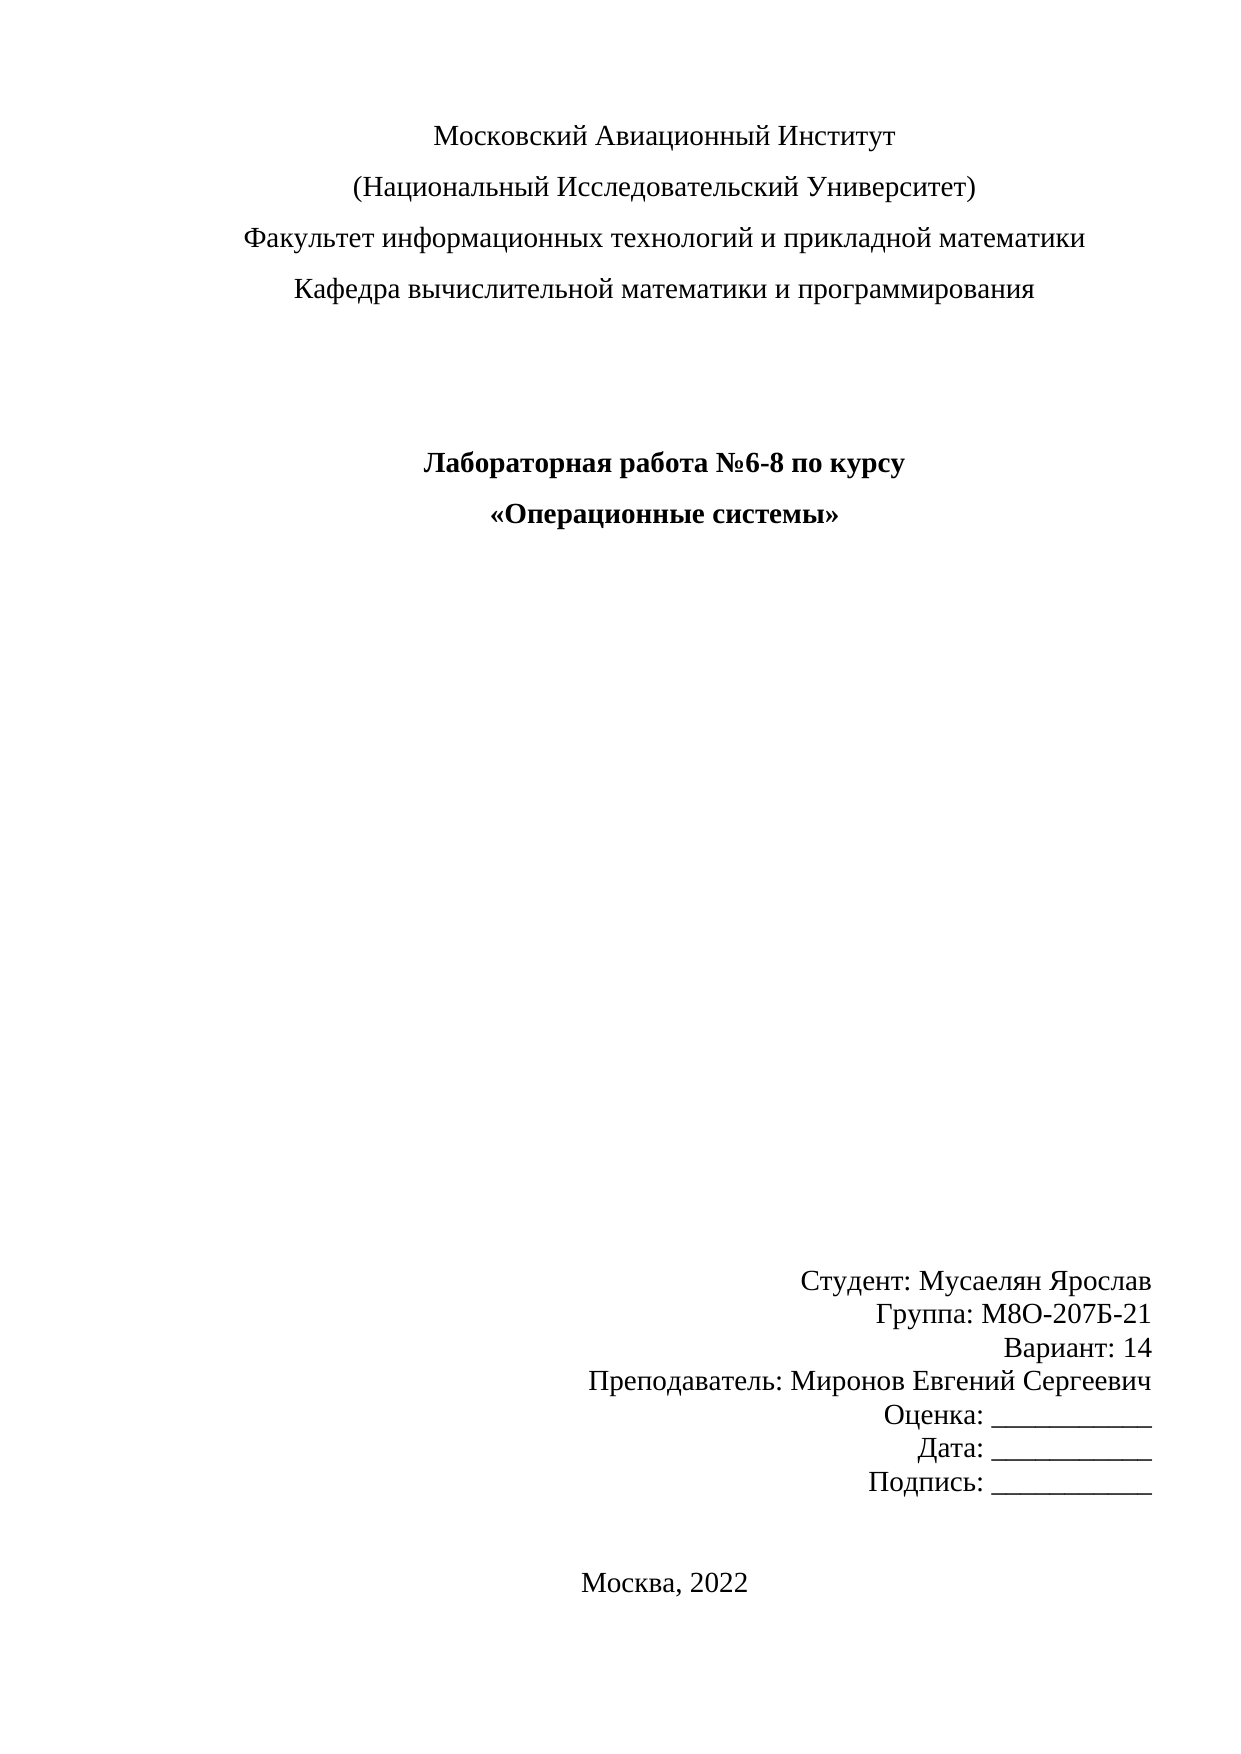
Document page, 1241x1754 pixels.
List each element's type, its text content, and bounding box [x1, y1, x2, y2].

text «Операционные системы» [177, 496, 1152, 529]
text Студент: Мусаелян Ярослав [177, 1263, 1152, 1296]
text Вариант: 14 [767, 1330, 1152, 1363]
text Московский Авиационный Институт [177, 118, 1152, 152]
text Лабораторная работа №6-8 по курсу [177, 445, 1152, 478]
text Кафедра вычислительной математики и программирования [177, 272, 1152, 305]
text Группа: М8О-207Б-21 [767, 1296, 1152, 1330]
text Москва, 2022 [177, 1565, 1152, 1598]
text Дата: ___________ [177, 1431, 1152, 1464]
text (Национальный Исследовательский Университет) [177, 169, 1152, 203]
text Факультет информационных технологий и прикладной математики [177, 220, 1152, 254]
text Преподаватель: Миронов Евгений Сергеевич [177, 1363, 1152, 1397]
text Подпись: ___________ [177, 1464, 1152, 1498]
text Оценка: ___________ [177, 1397, 1152, 1431]
